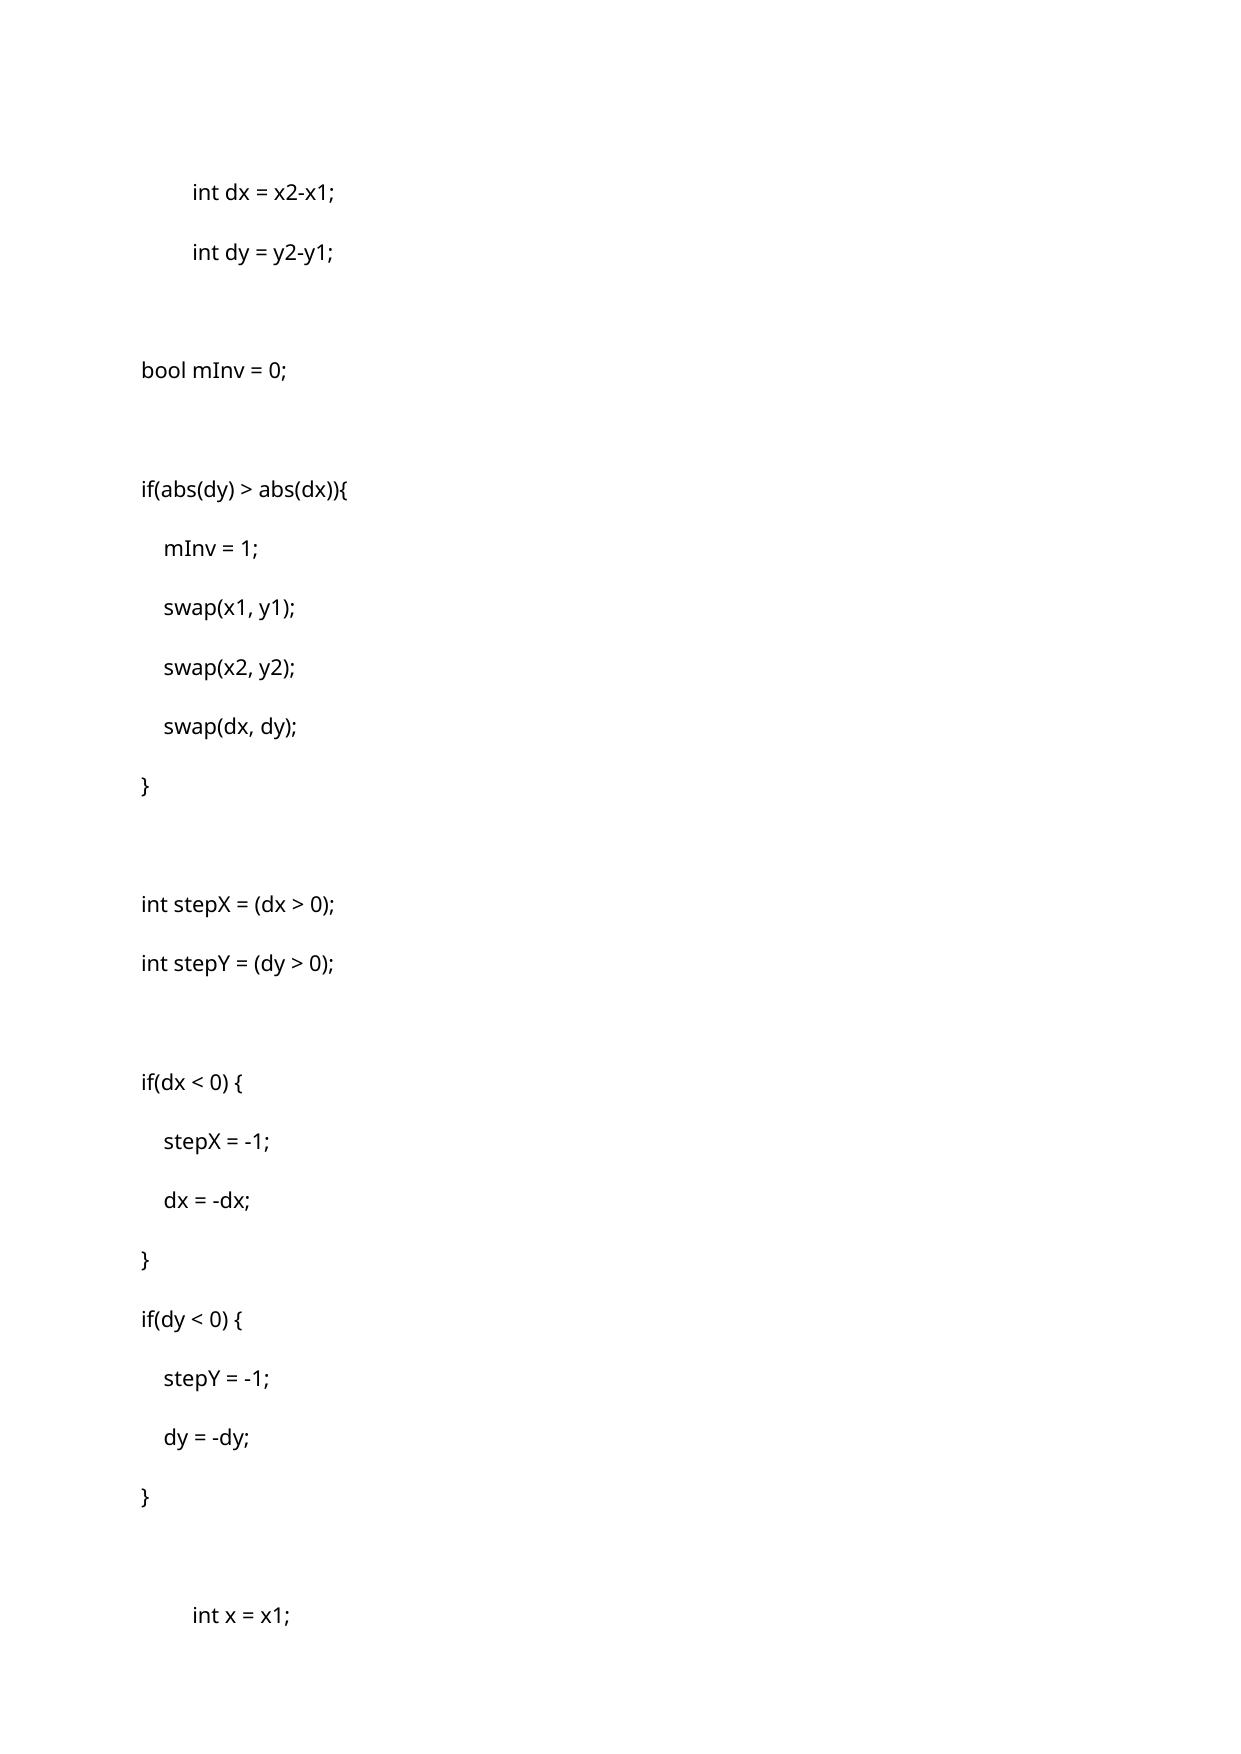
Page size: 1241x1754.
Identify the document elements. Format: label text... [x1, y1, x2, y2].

text mInv = 1; [118, 533, 1122, 563]
text stepX = -1; [118, 1126, 1122, 1156]
text } [118, 1481, 1122, 1511]
text } [118, 770, 1122, 800]
text if(dy < 0) { [118, 1303, 1122, 1333]
text if(abs(dy) > abs(dx)){ [118, 474, 1122, 503]
text swap(x2, y2); [118, 652, 1122, 681]
text int stepY = (dy > 0); [118, 948, 1122, 978]
text int dx = x2-x1; [118, 177, 1122, 207]
text int x = x1; [118, 1600, 1122, 1630]
text if(dx < 0) { [118, 1066, 1122, 1096]
text swap(dx, dy); [118, 711, 1122, 741]
text dx = -dx; [118, 1185, 1122, 1215]
text swap(x1, y1); [118, 592, 1122, 622]
text stepY = -1; [118, 1363, 1122, 1393]
text dy = -dy; [118, 1422, 1122, 1452]
text int dy = y2-y1; [118, 237, 1122, 266]
text } [118, 1244, 1122, 1274]
text int stepX = (dx > 0); [118, 889, 1122, 918]
text bool mInv = 0; [118, 355, 1122, 385]
